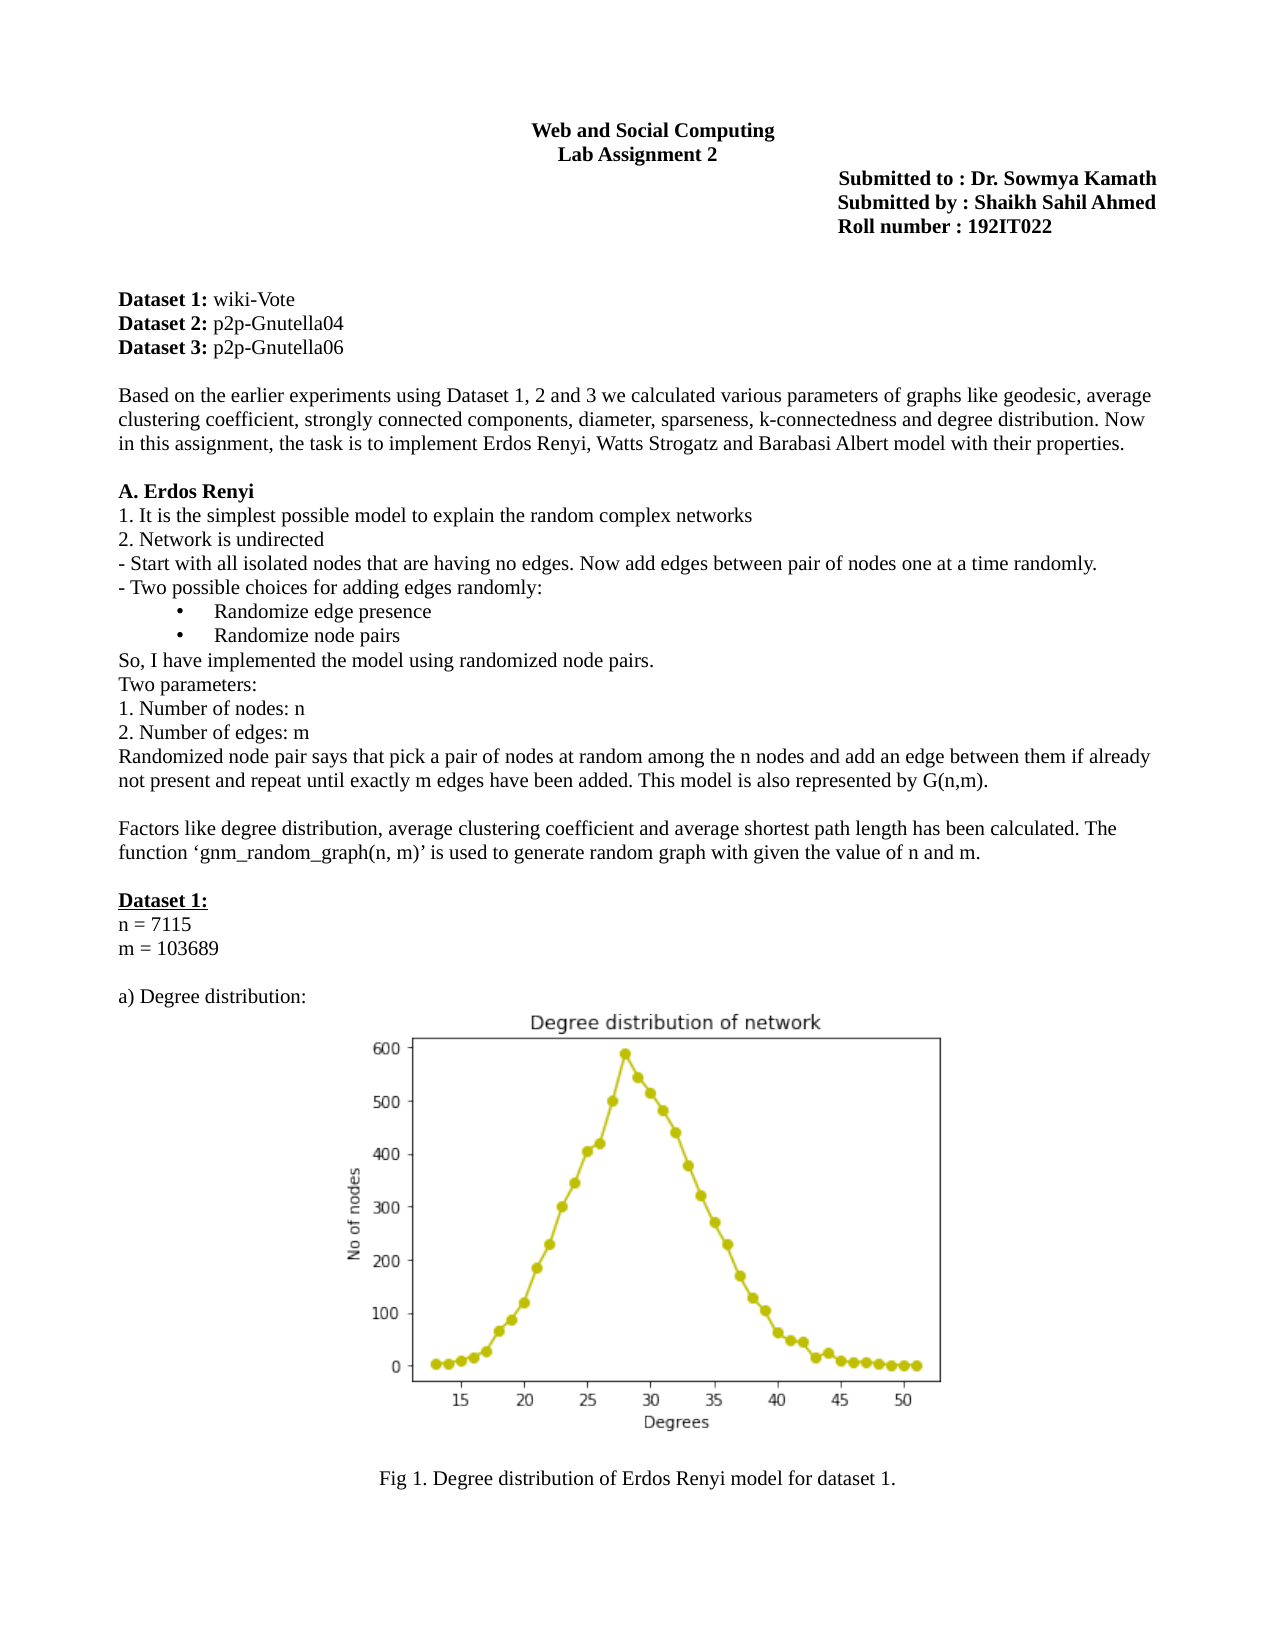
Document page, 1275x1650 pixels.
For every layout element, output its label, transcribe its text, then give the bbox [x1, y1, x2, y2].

text - Start with all isolated nodes that are having no edges. Now add edges between pair of nodes one at a time randomly. [118, 551, 1157, 575]
text 2. Network is undirected [118, 527, 1157, 551]
text Dataset 1: [118, 888, 1157, 912]
text 1. Number of nodes: n [118, 696, 1157, 720]
text 1. It is the simplest possible model to explain the random complex networks [118, 503, 1157, 527]
text Two parameters: [118, 672, 1157, 696]
text Roll number : 192IT022 [118, 214, 1157, 238]
text Based on the earlier experiments using Dataset 1, 2 and 3 we calculated various parameters of graphs like geodesic, average clustering coefficient, strongly connected components, diameter, sparseness, k-connectedness and degree distribution. Now in this assignment, the task is to implement Erdos Renyi, Watts Strogatz and Barabasi Albert model with their properties. [118, 383, 1157, 455]
text n = 7115 [118, 912, 1157, 936]
picture [338, 1003, 951, 1441]
text Submitted by : Shaikh Sahil Ahmed [118, 190, 1157, 214]
text Fig 1. Degree distribution of Erdos Renyi model for dataset 1. [118, 1466, 1157, 1490]
text Dataset 1: wiki-Vote [118, 287, 1157, 311]
text So, I have implemented the model using randomized node pairs. [118, 647, 1157, 672]
text a) Degree distribution: [118, 984, 1157, 1008]
list Randomize node pairs [176, 623, 1157, 647]
text Dataset 3: p2p-Gnutella06 [118, 335, 1157, 359]
text m = 103689 [118, 936, 1157, 960]
text 2. Number of edges: m [118, 720, 1157, 744]
text - Two possible choices for adding edges randomly: [118, 575, 1157, 599]
text Lab Assignment 2 [118, 142, 1157, 166]
text Randomized node pair says that pick a pair of nodes at random among the n nodes and add an edge between them if already not present and repeat until exactly m edges have been added. This model is also represented by G(n,m). [118, 744, 1157, 792]
text Web and Social Computing [118, 118, 1157, 142]
text Submitted to : Dr. Sowmya Kamath [118, 166, 1157, 190]
text A. Erdos Renyi [118, 479, 1157, 503]
list Randomize edge presence [176, 599, 1157, 623]
text Factors like degree distribution, average clustering coefficient and average shortest path length has been calculated. The function ‘gnm_random_graph(n, m)’ is used to generate random graph with given the value of n and m. [118, 816, 1157, 864]
text Dataset 2: p2p-Gnutella04 [118, 311, 1157, 335]
